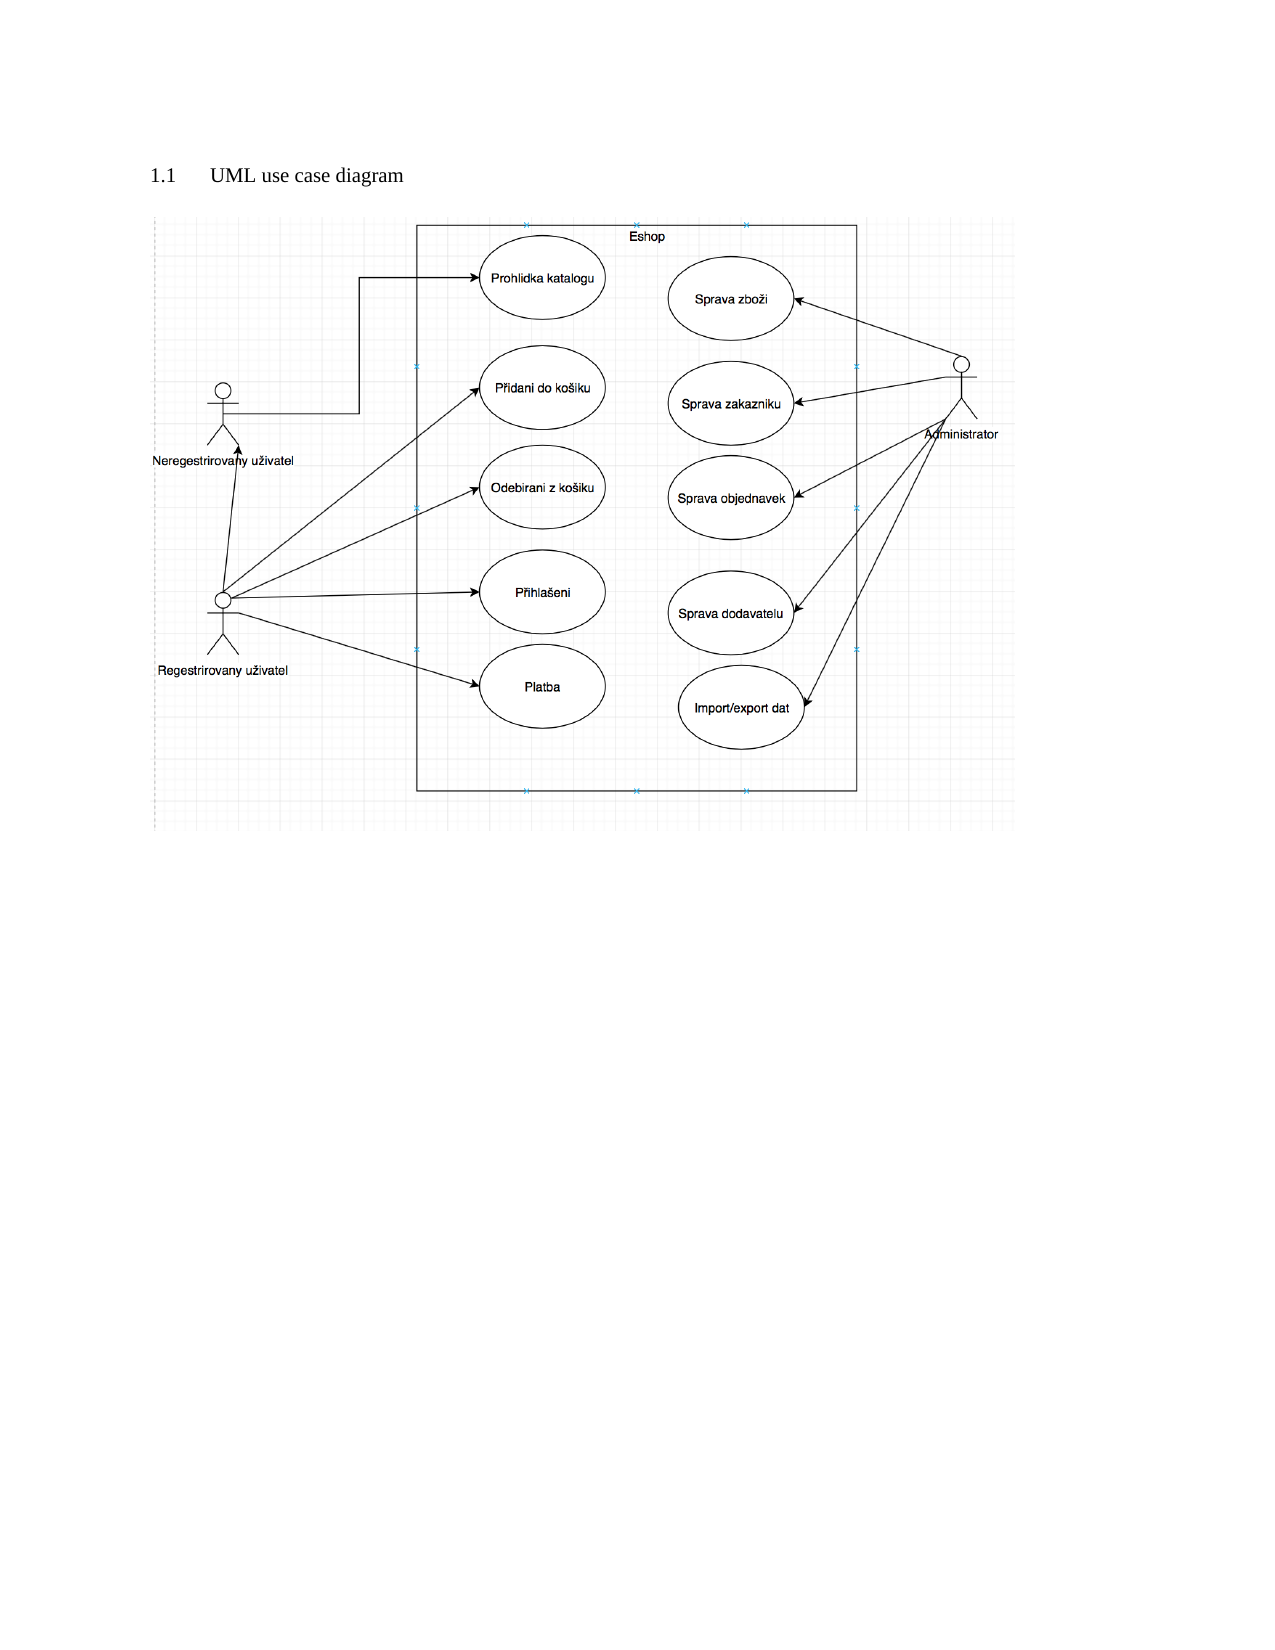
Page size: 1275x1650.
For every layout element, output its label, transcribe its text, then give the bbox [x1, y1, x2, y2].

subtitle UML use case diagram [150, 163, 1125, 187]
